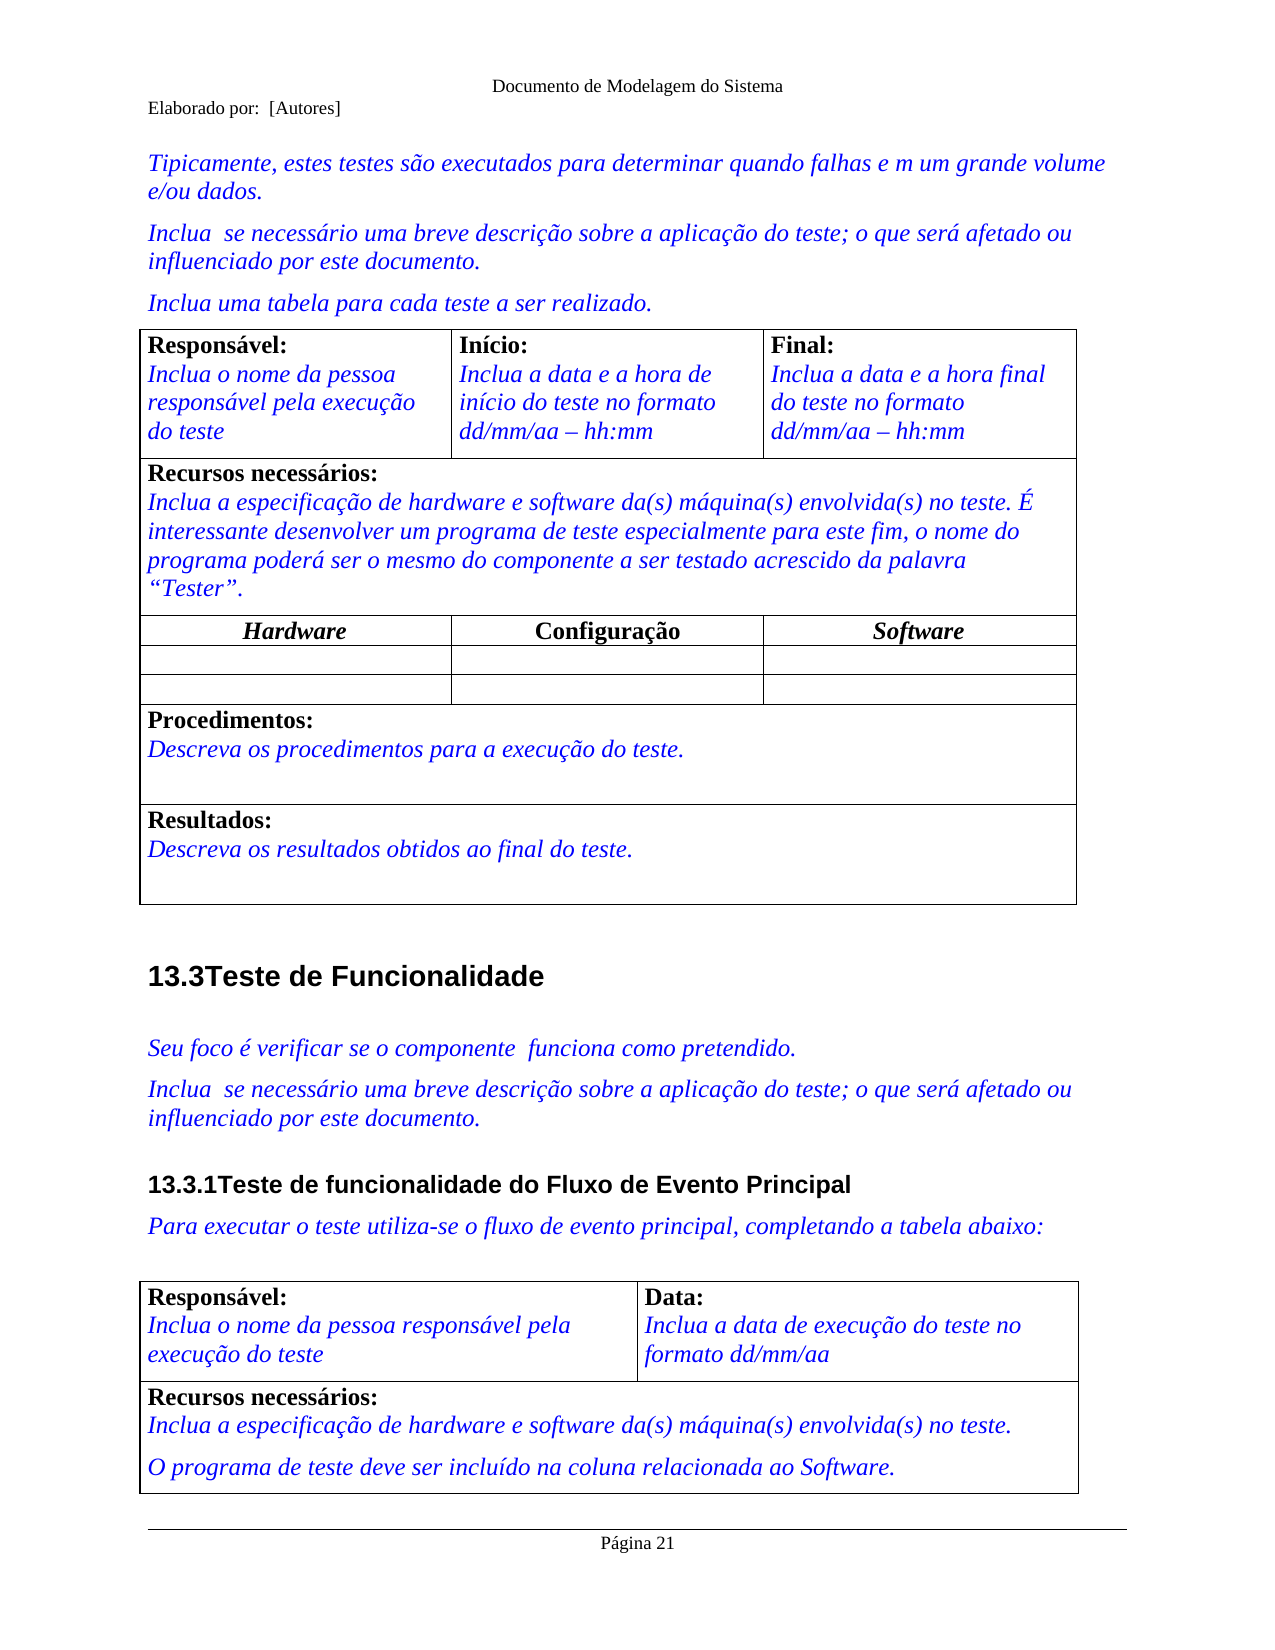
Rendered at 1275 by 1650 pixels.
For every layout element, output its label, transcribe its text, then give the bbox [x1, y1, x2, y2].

table_header Responsável: Inclua o nome da pessoa responsável pela execução do teste [141, 330, 451, 457]
table_cell Recursos necessários: Inclua a especificação de hardware e software da(s) máquina(s) envolvida(s) no teste. É interessante desenvolver um programa de teste especialmente para este fim, o nome do programa poderá ser o mesmo do componente a ser testado acrescido da palavra “Tester”. [141, 459, 1076, 615]
text Para executar o teste utiliza-se o fluxo de evento principal, completando a tabela abaixo: [148, 1211, 1127, 1239]
table_cell [764, 675, 1076, 704]
table_cell Configuração [452, 616, 763, 644]
table_cell [141, 675, 451, 704]
table_cell Hardware [141, 616, 451, 644]
table_cell Procedimentos: Descreva os procedimentos para a execução do teste. [141, 705, 1076, 804]
subtitle Teste de funcionalidade do Fluxo de Evento Principal [148, 1169, 1127, 1198]
table_cell Software [764, 616, 1076, 644]
table_header Início: Inclua a data e a hora de início do teste no formato dd/mm/aa – hh:mm [452, 330, 763, 457]
table_cell [764, 646, 1076, 674]
table_cell [141, 646, 451, 674]
text Inclua se necessário uma breve descrição sobre a aplicação do teste; o que será afetado ou influenciado por este documento. [148, 1074, 1127, 1132]
text Tipicamente, estes testes são executados para determinar quando falhas e m um grande volume e/ou dados. [148, 148, 1127, 205]
table_cell Recursos necessários: Inclua a especificação de hardware e software da(s) máquina(s) envolvida(s) no teste. O programa de teste deve ser incluído na coluna relacionada ao Software. [141, 1382, 1078, 1493]
table_cell [452, 675, 763, 704]
table_header Final: Inclua a data e a hora final do teste no formato dd/mm/aa – hh:mm [764, 330, 1076, 457]
table_header Data: Inclua a data de execução do teste no formato dd/mm/aa [638, 1282, 1078, 1381]
text Inclua se necessário uma breve descrição sobre a aplicação do teste; o que será afetado ou influenciado por este documento. [148, 218, 1127, 275]
text Seu foco é verificar se o componente funciona como pretendido. [148, 1033, 1127, 1062]
text Inclua uma tabela para cada teste a ser realizado. [148, 288, 1127, 316]
subtitle Teste de Funcionalidade [148, 958, 1127, 992]
table_cell [452, 646, 763, 674]
table_cell Resultados: Descreva os resultados obtidos ao final do teste. [141, 805, 1076, 904]
table_header Responsável: Inclua o nome da pessoa responsável pela execução do teste [141, 1282, 637, 1381]
